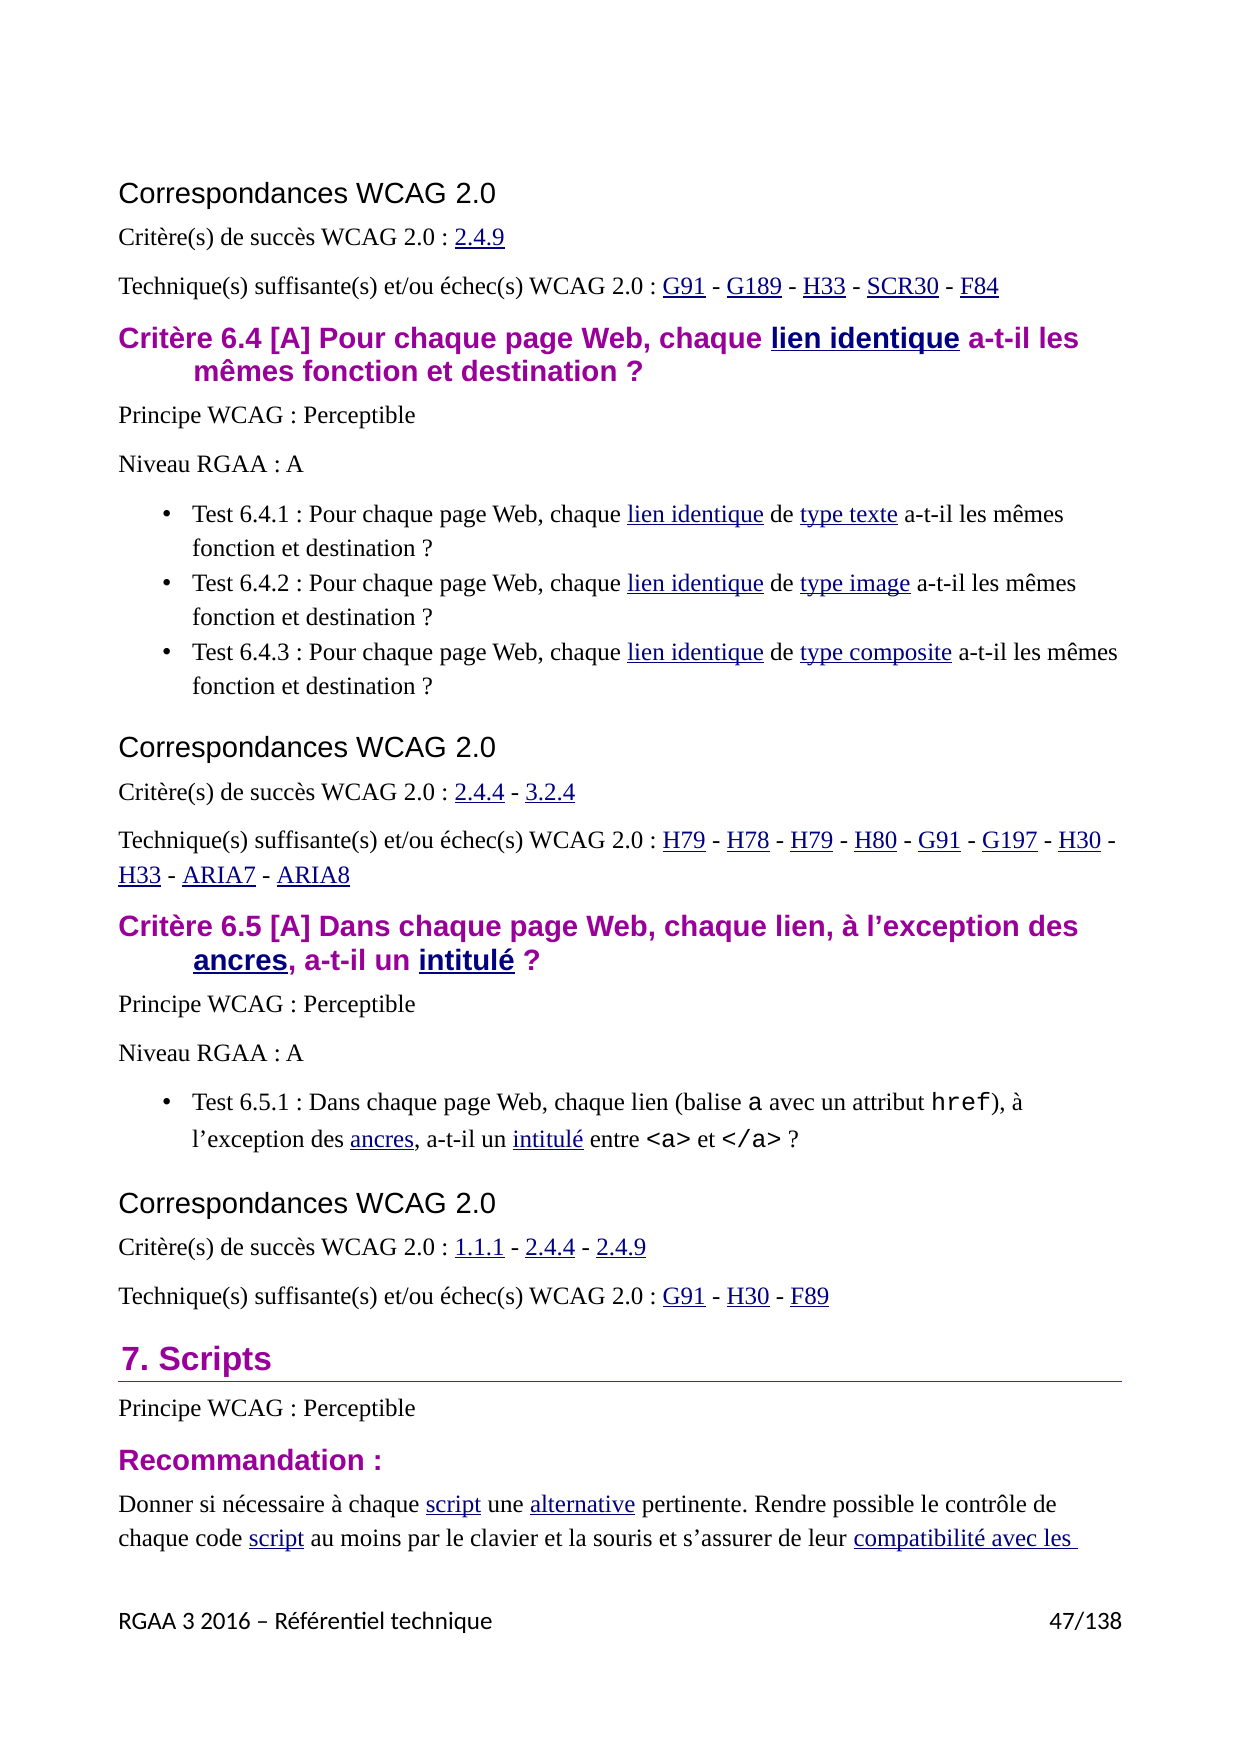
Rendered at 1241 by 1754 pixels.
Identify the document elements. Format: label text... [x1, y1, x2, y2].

list Test 6.4.1 : Pour chaque page Web, chaque lien identique de type texte a-t-il les mêmes fonction et destination ? [162, 499, 1122, 562]
text Principe WCAG : Perceptible [118, 401, 1122, 429]
text Principe WCAG : Perceptible [118, 989, 1122, 1018]
subtitle 7. Scripts [118, 1336, 1122, 1381]
text Niveau RGAA : A [118, 449, 1122, 478]
list Test 6.4.3 : Pour chaque page Web, chaque lien identique de type composite a-t-il les mêmes fonction et destination ? [162, 637, 1122, 700]
text Technique(s) suffisante(s) et/ou échec(s) WCAG 2.0 : G91 - G189 - H33 - SCR30 - F84 [118, 271, 1122, 300]
subtitle Correspondances WCAG 2.0 [118, 731, 1122, 764]
text Critère(s) de succès WCAG 2.0 : 2.4.4 - 3.2.4 [118, 777, 1122, 805]
text Critère(s) de succès WCAG 2.0 : 2.4.9 [118, 222, 1122, 251]
subtitle Recommandation : [118, 1442, 1122, 1476]
subtitle Correspondances WCAG 2.0 [118, 176, 1122, 210]
text Technique(s) suffisante(s) et/ou échec(s) WCAG 2.0 : H79 - H78 - H79 - H80 - G91 - G197 - H30 - H33 - ARIA7 - ARIA8 [118, 826, 1122, 889]
subtitle Critère 6.5 [A] Dans chaque page Web, chaque lien, à l’exception des ancres, a-t-il un intitulé ? [118, 909, 1122, 977]
list Test 6.4.2 : Pour chaque page Web, chaque lien identique de type image a-t-il les mêmes fonction et destination ? [162, 568, 1122, 631]
text Technique(s) suffisante(s) et/ou échec(s) WCAG 2.0 : G91 - H30 - F89 [118, 1281, 1122, 1310]
list Test 6.5.1 : Dans chaque page Web, chaque lien (balise a avec un attribut href), à l’exception des ancres, a-t-il un intitulé entre <a> et </a> ? [162, 1087, 1122, 1155]
subtitle Correspondances WCAG 2.0 [118, 1186, 1122, 1219]
text Principe WCAG : Perceptible [118, 1393, 1122, 1422]
subtitle Critère 6.4 [A] Pour chaque page Web, chaque lien identique a-t-il les mêmes fonction et destination ? [118, 321, 1122, 388]
text Critère(s) de succès WCAG 2.0 : 1.1.1 - 2.4.4 - 2.4.9 [118, 1232, 1122, 1261]
text Niveau RGAA : A [118, 1038, 1122, 1067]
text Donner si nécessaire à chaque script une alternative pertinente. Rendre possible le contrôle de chaque code script au moins par le clavier et la souris et s’assurer de leur compatibilité avec les [118, 1489, 1122, 1552]
